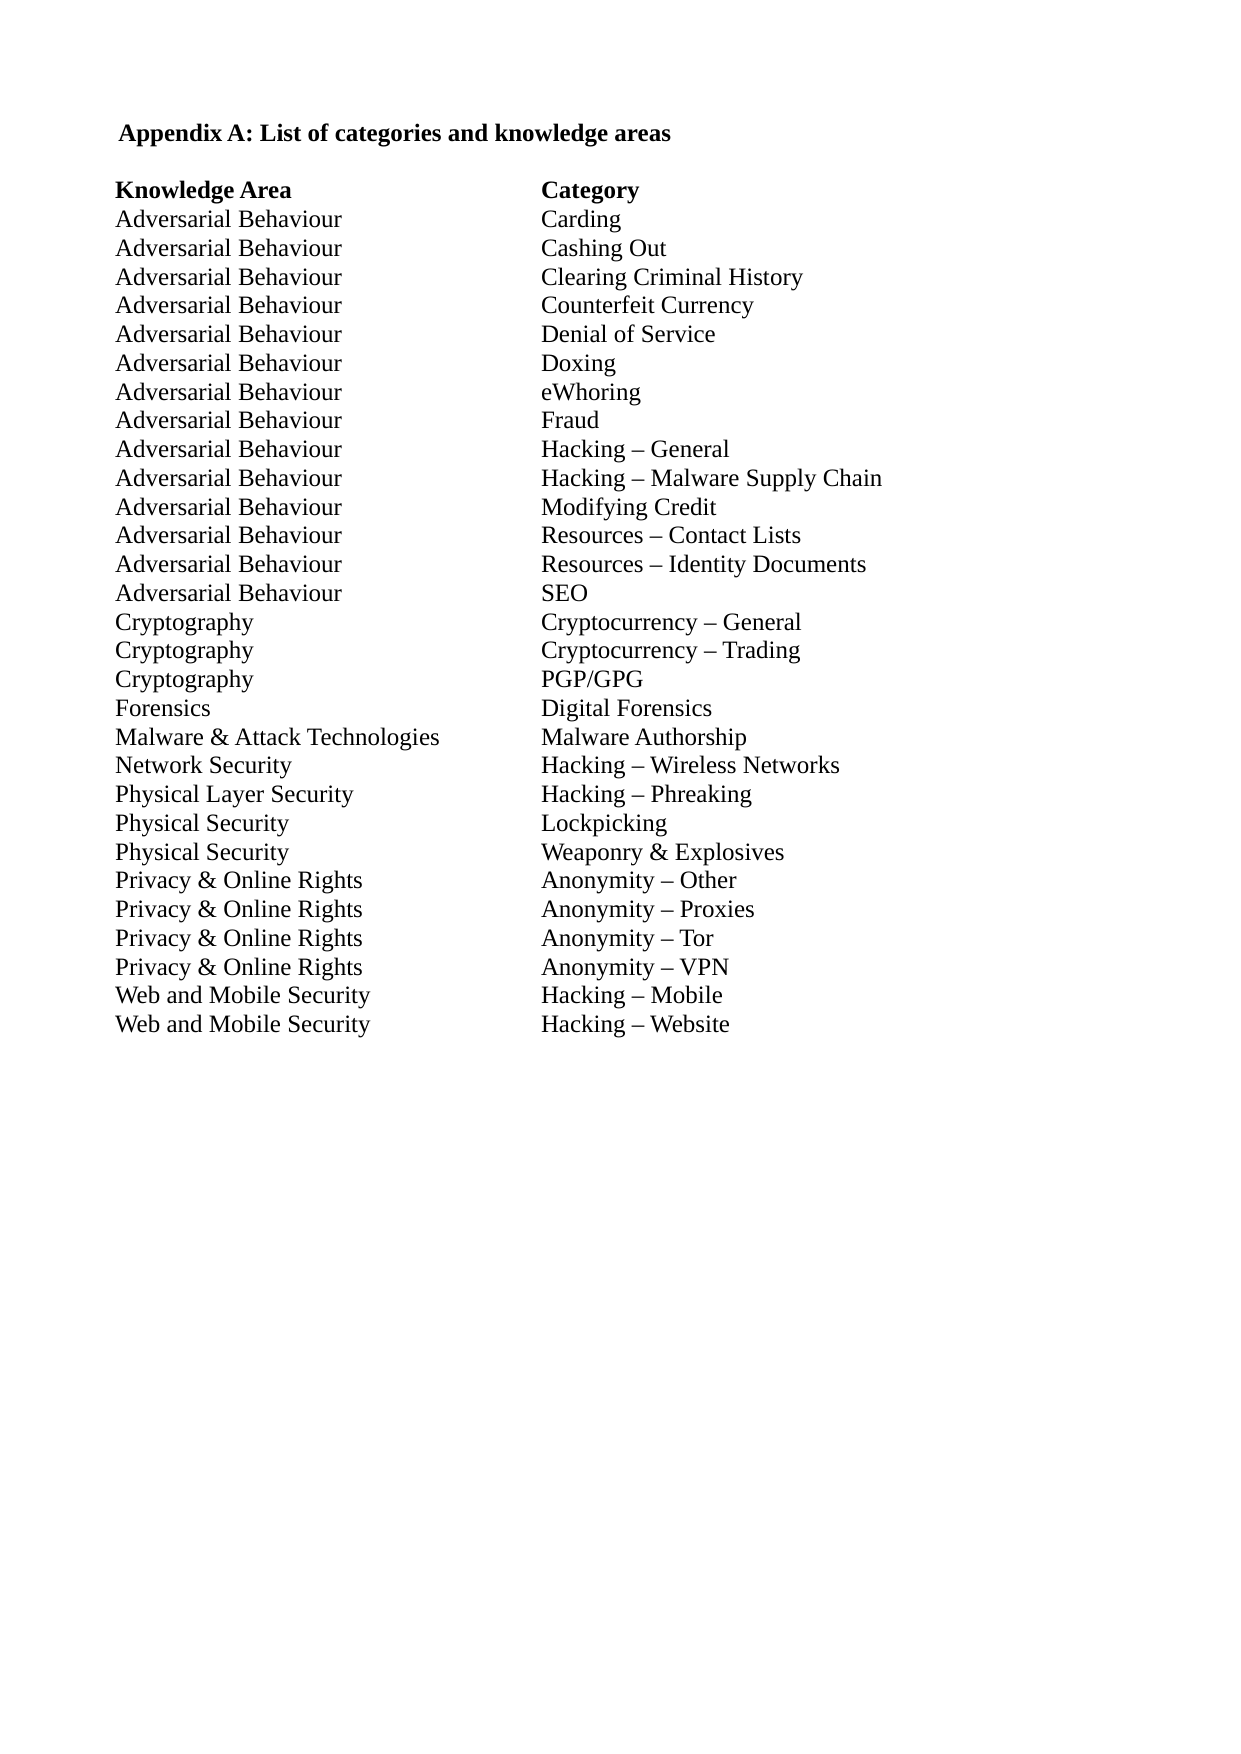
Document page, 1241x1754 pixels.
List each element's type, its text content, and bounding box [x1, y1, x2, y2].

table_cell Carding [538, 204, 1039, 233]
table_cell Anonymity – Tor [538, 923, 1039, 952]
text Appendix A: List of categories and knowledge areas [118, 118, 1122, 147]
table_cell Adversarial Behaviour [112, 549, 538, 578]
table_cell Hacking – General [538, 434, 1039, 463]
table_cell Digital Forensics [538, 693, 1039, 722]
table_cell Hacking – Website [538, 1009, 1039, 1038]
table_cell Physical Layer Security [112, 779, 538, 808]
table_cell SEO [538, 578, 1039, 607]
table_cell Anonymity – Proxies [538, 894, 1039, 923]
table_cell Malware Authorship [538, 722, 1039, 751]
table_cell PGP/GPG [538, 664, 1039, 693]
table_cell Physical Security [112, 808, 538, 837]
table_cell Malware & Attack Technologies [112, 722, 538, 751]
table_cell Web and Mobile Security [112, 1009, 538, 1038]
table_cell Doxing [538, 348, 1039, 377]
table_cell Fraud [538, 406, 1039, 434]
table_cell Denial of Service [538, 319, 1039, 348]
table_cell Adversarial Behaviour [112, 291, 538, 319]
table_cell Privacy & Online Rights [112, 923, 538, 952]
table_header Knowledge Area [112, 176, 538, 204]
table_cell Adversarial Behaviour [112, 377, 538, 406]
table_cell Modifying Credit [538, 492, 1039, 521]
table_cell Lockpicking [538, 808, 1039, 837]
table_cell Hacking – Mobile [538, 981, 1039, 1009]
table_cell Resources – Identity Documents [538, 549, 1039, 578]
table_cell Adversarial Behaviour [112, 521, 538, 549]
table_cell Network Security [112, 751, 538, 779]
table_header Category [538, 176, 1039, 204]
table_cell Anonymity – Other [538, 866, 1039, 894]
table_cell Adversarial Behaviour [112, 348, 538, 377]
table_cell Cashing Out [538, 233, 1039, 262]
table_cell Clearing Criminal History [538, 262, 1039, 291]
table_cell Hacking – Malware Supply Chain [538, 463, 1039, 492]
table_cell Adversarial Behaviour [112, 262, 538, 291]
table_cell Forensics [112, 693, 538, 722]
table_cell Adversarial Behaviour [112, 204, 538, 233]
table_cell Privacy & Online Rights [112, 952, 538, 981]
table_cell Cryptography [112, 607, 538, 636]
table_cell Privacy & Online Rights [112, 894, 538, 923]
table_cell Cryptocurrency – Trading [538, 636, 1039, 664]
table_cell Counterfeit Currency [538, 291, 1039, 319]
table_cell Adversarial Behaviour [112, 319, 538, 348]
table_cell Adversarial Behaviour [112, 578, 538, 607]
table_cell Adversarial Behaviour [112, 463, 538, 492]
table_cell Hacking – Wireless Networks [538, 751, 1039, 779]
table_cell Privacy & Online Rights [112, 866, 538, 894]
table_cell Adversarial Behaviour [112, 434, 538, 463]
table_cell Adversarial Behaviour [112, 492, 538, 521]
table_cell Cryptography [112, 636, 538, 664]
table_cell Adversarial Behaviour [112, 406, 538, 434]
table_cell Resources – Contact Lists [538, 521, 1039, 549]
table_cell Physical Security [112, 837, 538, 866]
table_cell Cryptocurrency – General [538, 607, 1039, 636]
table_cell Web and Mobile Security [112, 981, 538, 1009]
table_cell eWhoring [538, 377, 1039, 406]
table_cell Adversarial Behaviour [112, 233, 538, 262]
table_cell Weaponry & Explosives [538, 837, 1039, 866]
table_cell Anonymity – VPN [538, 952, 1039, 981]
table_cell Hacking – Phreaking [538, 779, 1039, 808]
table_cell Cryptography [112, 664, 538, 693]
